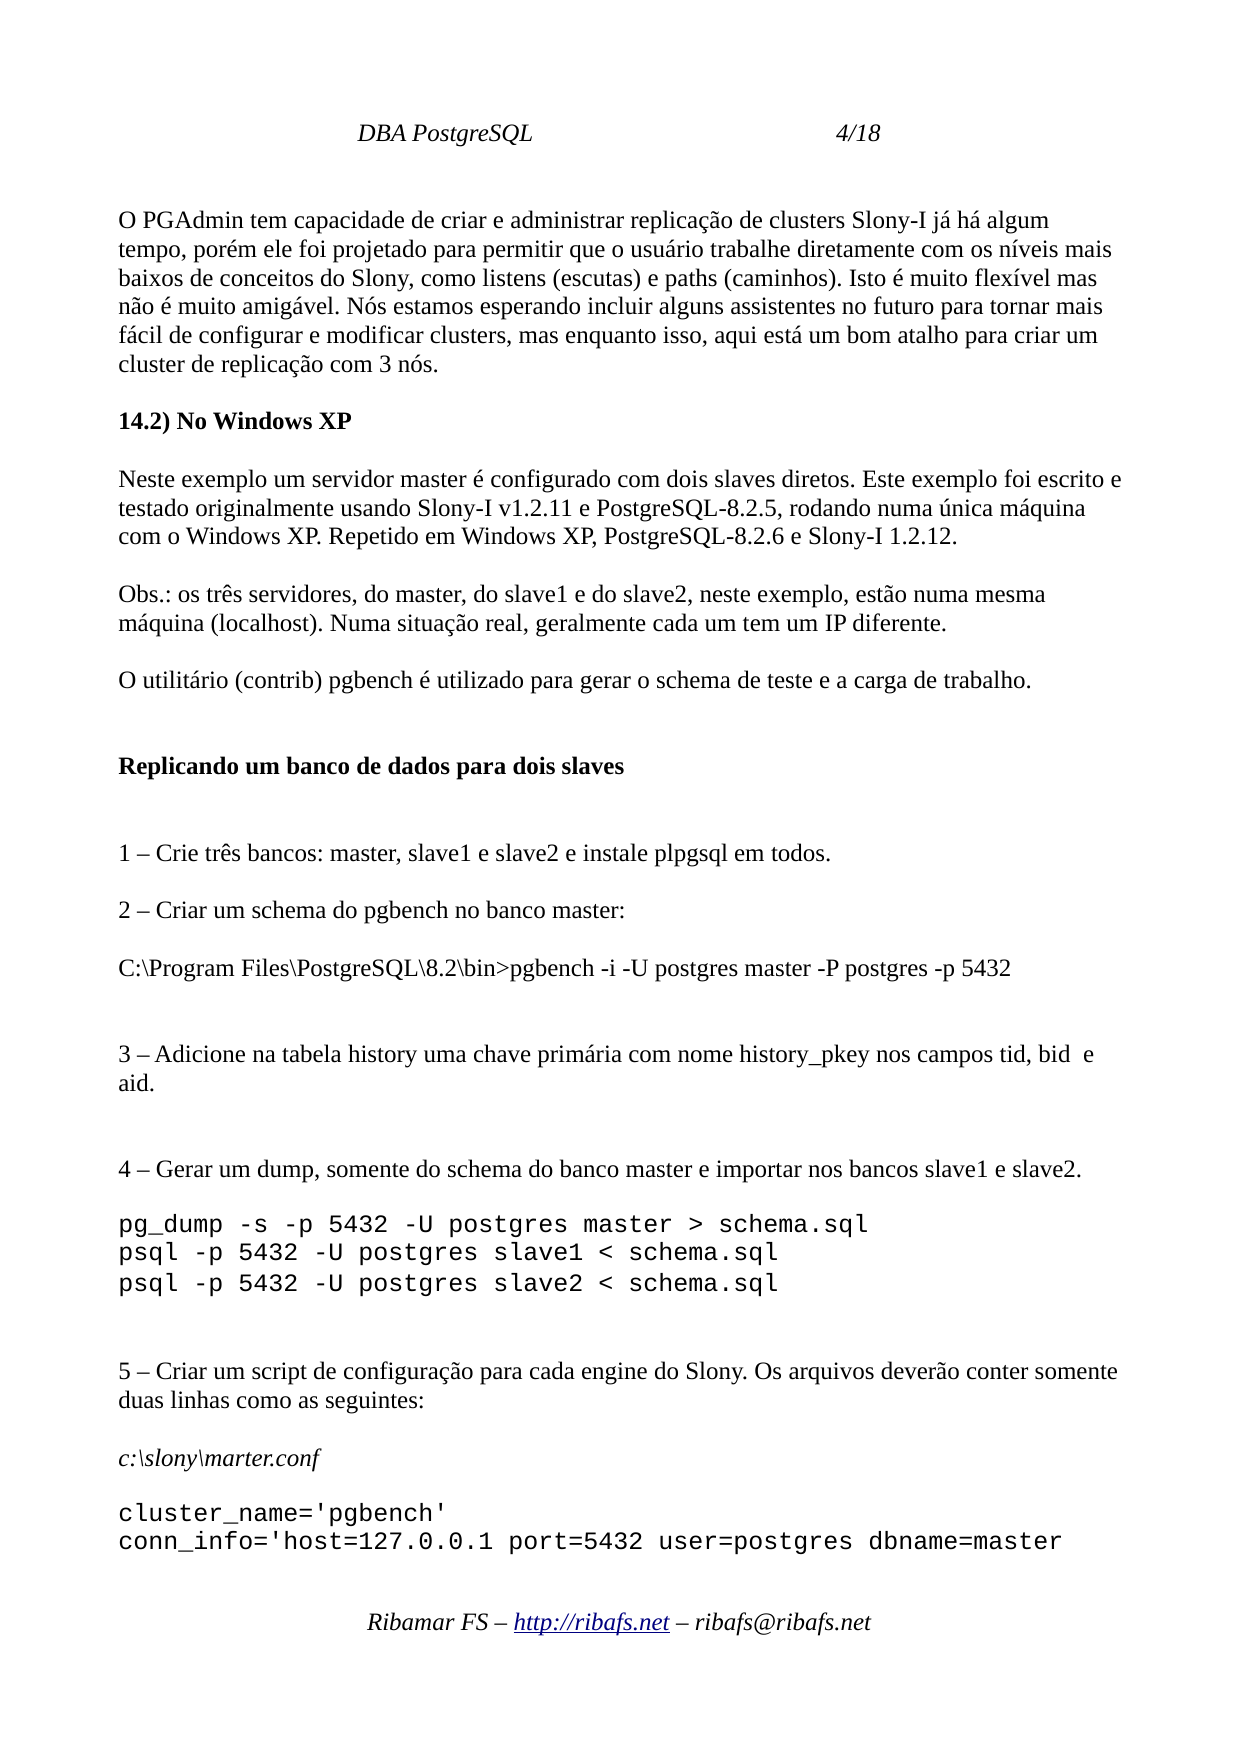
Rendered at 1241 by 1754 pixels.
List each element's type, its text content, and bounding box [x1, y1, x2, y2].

text pg_dump -s -p 5432 -U postgres master > schema.sql psql -p 5432 -U postgres slave1 < schema.sql psql -p 5432 -U postgres slave2 < schema.sql [118, 1211, 1122, 1299]
text cluster_name='pgbench' conn_info='host=127.0.0.1 port=5432 user=postgres dbname=master [118, 1500, 1122, 1557]
text C:\Program Files\PostgreSQL\8.2\bin>pgbench -i -U postgres master -P postgres -p 5432 [118, 953, 1122, 981]
text O utilitário (contrib) pgbench é utilizado para gerar o schema de teste e a carga de trabalho. [118, 665, 1122, 694]
text Replicando um banco de dados para dois slaves [118, 751, 1122, 780]
text Obs.: os três servidores, do master, do slave1 e do slave2, neste exemplo, estão numa mesma máquina (localhost). Numa situação real, geralmente cada um tem um IP diferente. [118, 579, 1122, 636]
text c:\slony\marter.conf [118, 1443, 1122, 1471]
text 14.2) No Windows XP [118, 406, 1122, 435]
text 1 – Crie três bancos: master, slave1 e slave2 e instale plpgsql em todos. [118, 838, 1122, 866]
text 2 – Criar um schema do pgbench no banco master: [118, 895, 1122, 924]
text O PGAdmin tem capacidade de criar e administrar replicação de clusters Slony-I já há algum tempo, porém ele foi projetado para permitir que o usuário trabalhe diretamente com os níveis mais baixos de conceitos do Slony, como listens (escutas) e paths (caminhos). Isto é muito flexível mas não é muito amigável. Nós estamos esperando incluir alguns assistentes no futuro para tornar mais fácil de configurar e modificar clusters, mas enquanto isso, aqui está um bom atalho para criar um cluster de replicação com 3 nós. [118, 205, 1122, 378]
text 3 – Adicione na tabela history uma chave primária com nome history_pkey nos campos tid, bid e aid. [118, 1039, 1122, 1096]
text 4 – Gerar um dump, somente do schema do banco master e importar nos bancos slave1 e slave2. [118, 1154, 1122, 1183]
text Neste exemplo um servidor master é configurado com dois slaves diretos. Este exemplo foi escrito e testado originalmente usando Slony-I v1.2.11 e PostgreSQL-8.2.5, rodando numa única máquina com o Windows XP. Repetido em Windows XP, PostgreSQL-8.2.6 e Slony-I 1.2.12. [118, 464, 1122, 550]
text 5 – Criar um script de configuração para cada engine do Slony. Os arquivos deverão conter somente duas linhas como as seguintes: [118, 1356, 1122, 1414]
